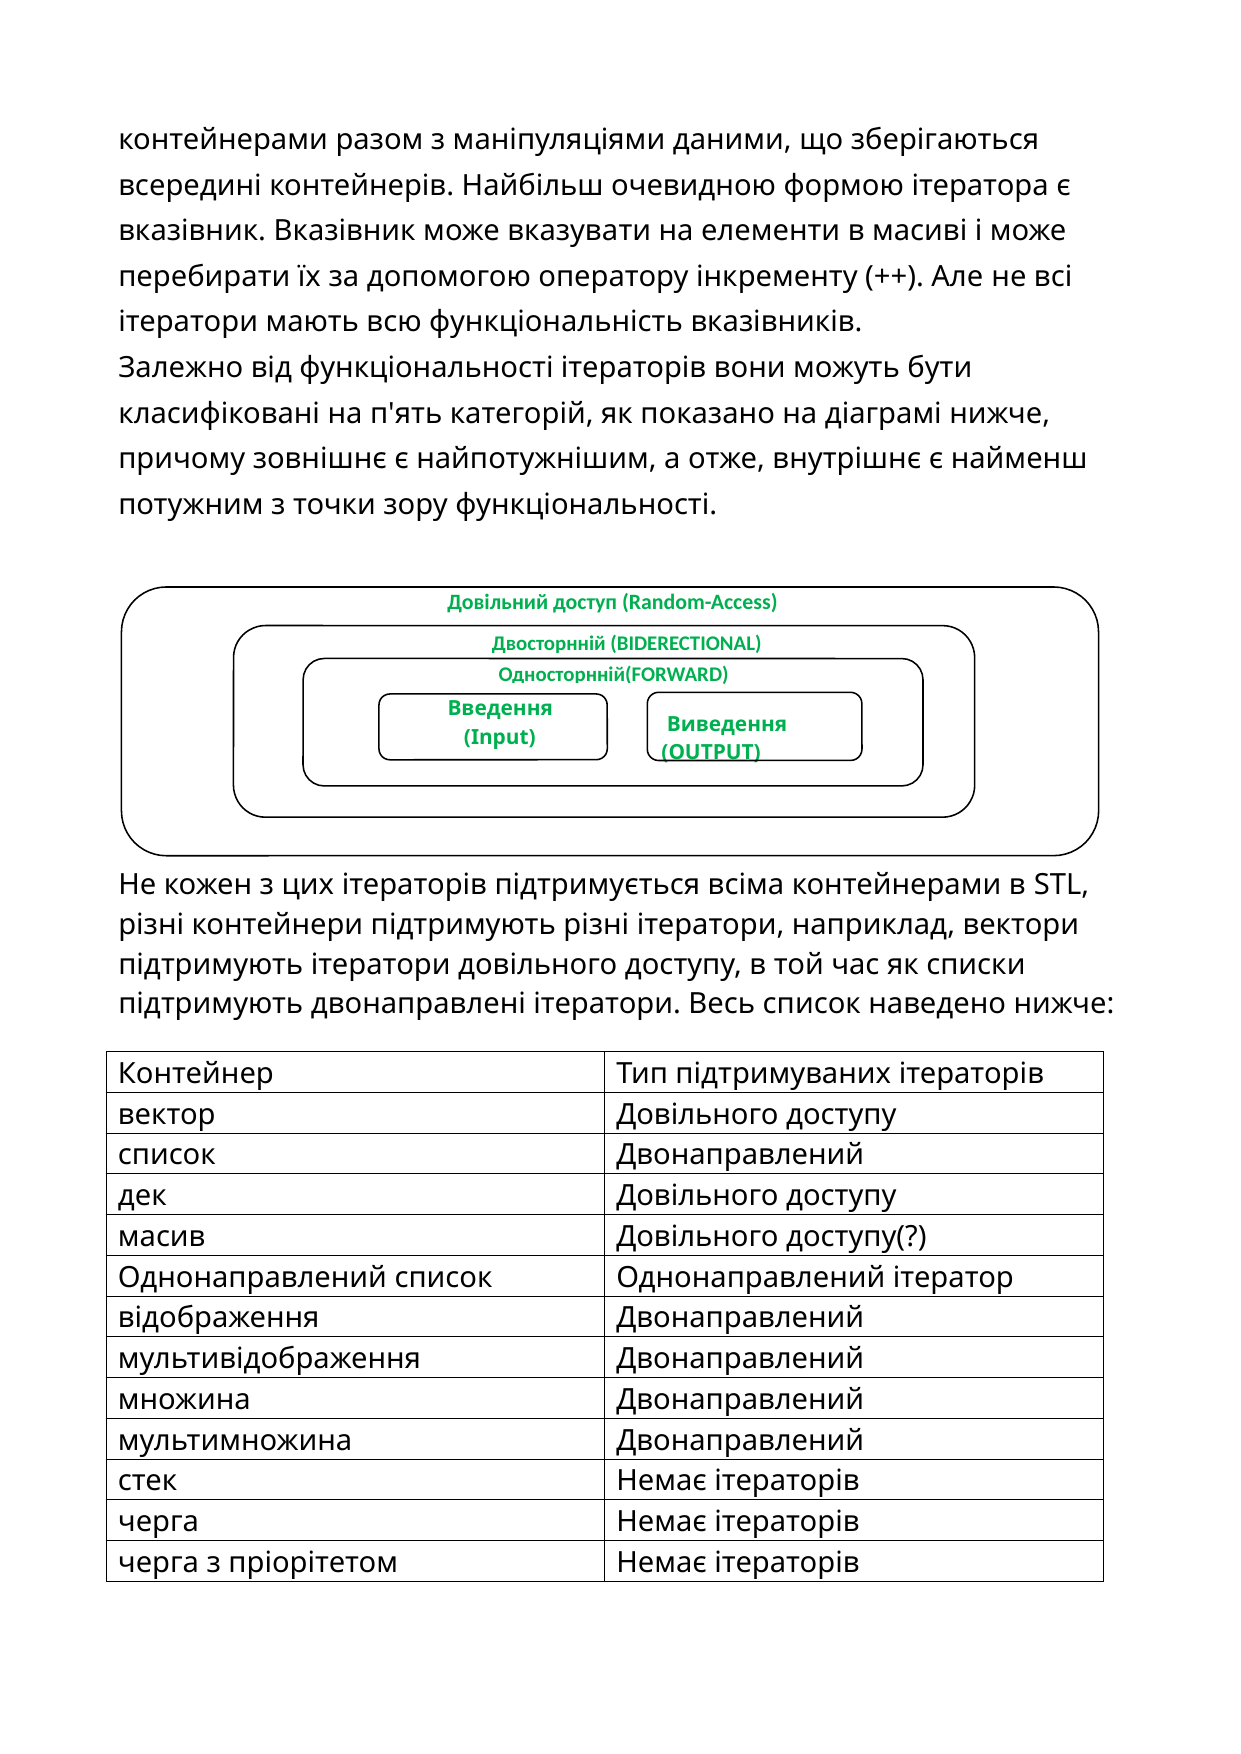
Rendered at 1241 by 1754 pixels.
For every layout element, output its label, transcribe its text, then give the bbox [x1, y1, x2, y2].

table_cell Двонаправлений [605, 1337, 1103, 1377]
table_cell масив [107, 1215, 604, 1255]
table_cell Однонаправлений список [107, 1256, 604, 1296]
table_cell мультимножина [107, 1419, 604, 1458]
table_cell множина [107, 1378, 604, 1418]
table_cell Довільного доступу [605, 1093, 1103, 1133]
table_cell Немає ітераторів [605, 1541, 1103, 1581]
table_cell Однонаправлений ітератор [605, 1256, 1103, 1296]
table_cell Немає ітераторів [605, 1500, 1103, 1540]
table_cell Двонаправлений [605, 1378, 1103, 1418]
table_cell Немає ітераторів [605, 1460, 1103, 1499]
table_cell список [107, 1134, 604, 1173]
table_cell черга з пріорітетом [107, 1541, 604, 1581]
text Не кожен з цих ітераторів підтримується всіма контейнерами в STL, різні контейнери підтримують різні ітератори, наприклад, вектори підтримують ітератори довільного доступу, в той час як списки підтримують двонаправлені ітератори. Весь список наведено нижче: [118, 864, 1122, 1022]
text контейнерами разом з маніпуляціями даними, що зберігаються всередині контейнерів. Найбільш очевидною формою ітератора є вказівник. Вказівник може вказувати на елементи в масиві і може перебирати їх за допомогою оператору інкременту (++). Але не всі ітератори мають всю функціональність вказівників. Залежно від функціональності ітераторів вони можуть бути класифіковані на п'ять категорій, як показано на діаграмі нижче, причому зовнішнє є найпотужнішим, а отже, внутрішнє є найменш потужним з точки зору функціональності. [118, 118, 1122, 523]
table_cell вектор [107, 1093, 604, 1133]
table_cell відображення [107, 1297, 604, 1336]
table_header Контейнер [107, 1052, 604, 1092]
table_cell Двонаправлений [605, 1419, 1103, 1458]
table_cell стек [107, 1460, 604, 1499]
table_cell дек [107, 1174, 604, 1214]
table_cell черга [107, 1500, 604, 1540]
table_header Тип підтримуваних ітераторів [605, 1052, 1103, 1092]
table_cell Довільного доступу(?) [605, 1215, 1103, 1255]
table_cell Довільного доступу [605, 1174, 1103, 1214]
table_cell Двонаправлений [605, 1134, 1103, 1173]
table_cell Двонаправлений [605, 1297, 1103, 1336]
table_cell мультивідображення [107, 1337, 604, 1377]
